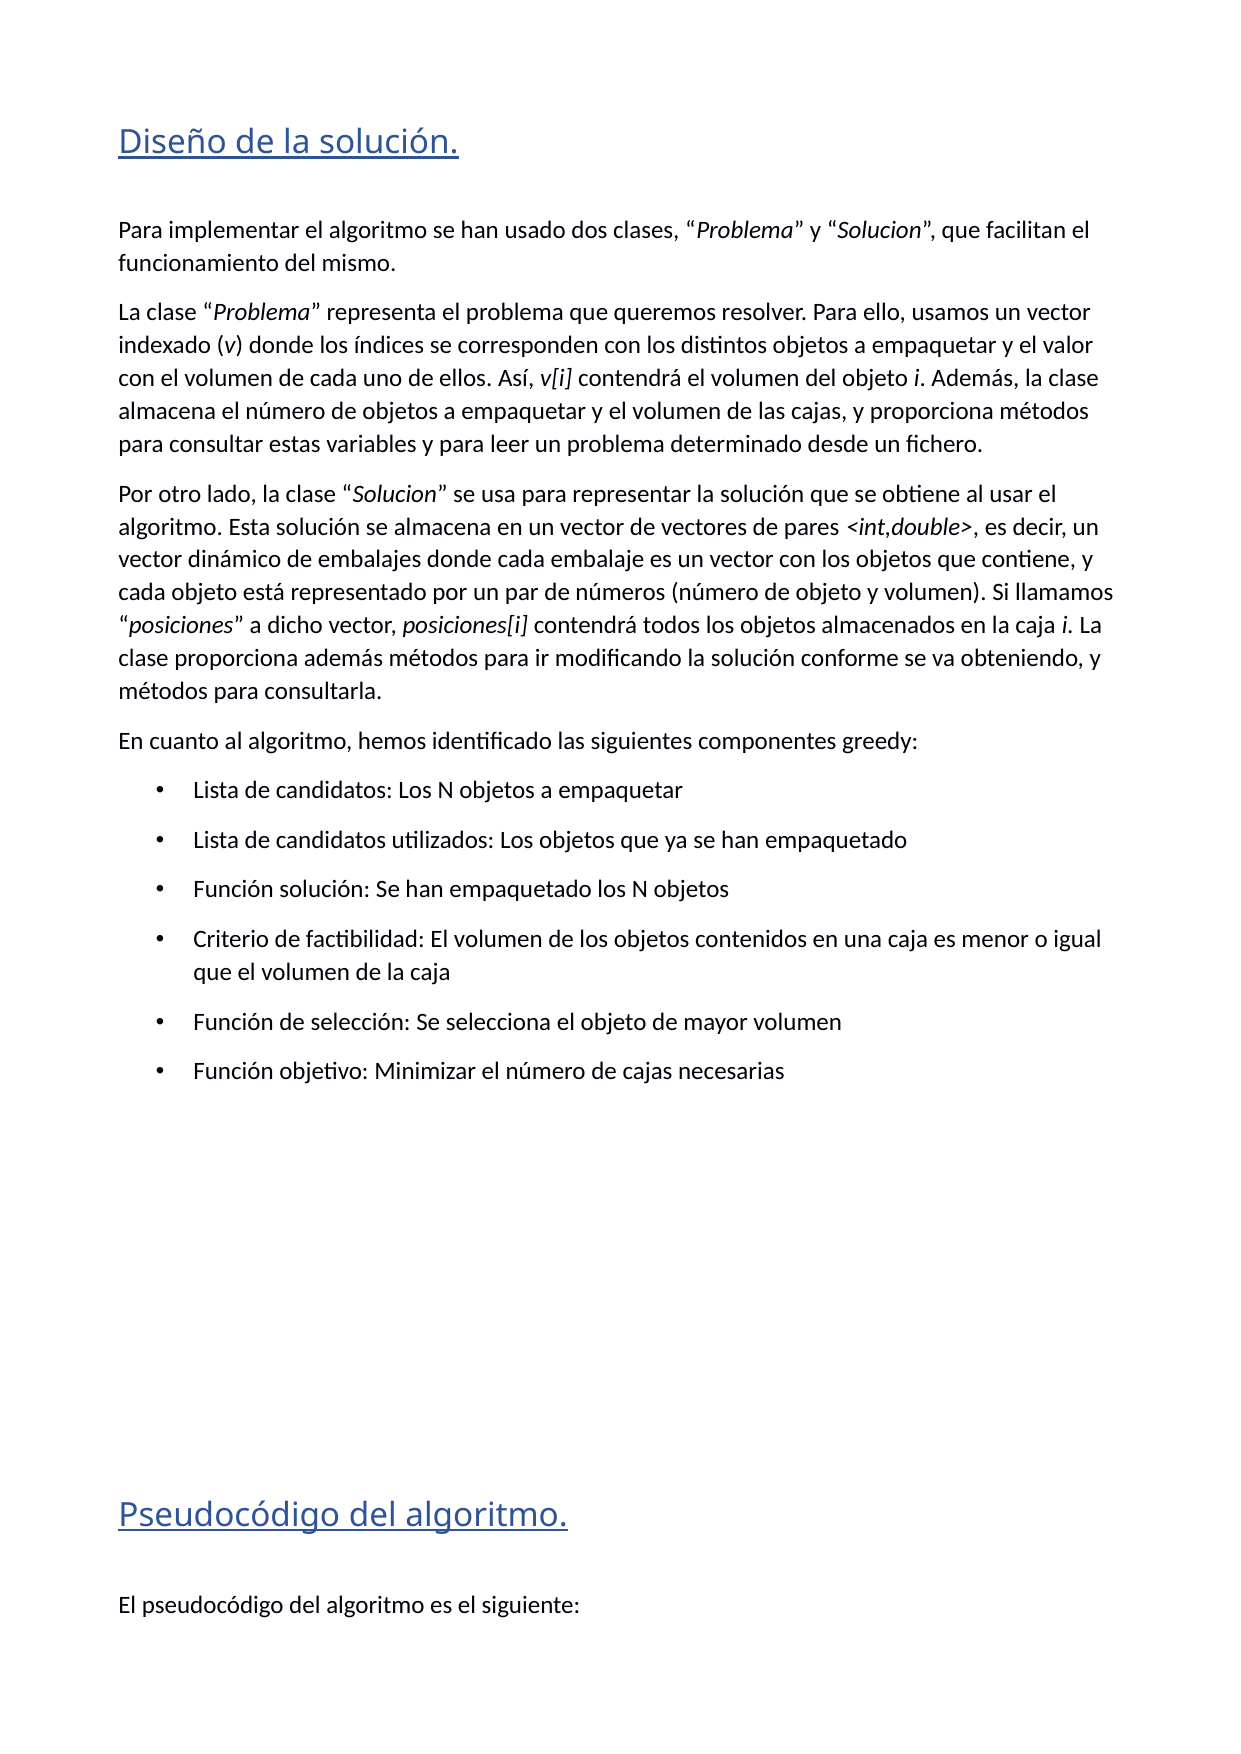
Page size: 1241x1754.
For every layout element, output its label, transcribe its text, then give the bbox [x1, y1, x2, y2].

text Por otro lado, la clase “Solucion” se usa para representar la solución que se obtiene al usar el algoritmo. Esta solución se almacena en un vector de vectores de pares <int,double>, es decir, un vector dinámico de embalajes donde cada embalaje es un vector con los objetos que contiene, y cada objeto está representado por un par de números (número de objeto y volumen). Si llamamos “posiciones” a dicho vector, posiciones[i] contendrá todos los objetos almacenados en la caja i. La clase proporciona además métodos para ir modificando la solución conforme se va obteniendo, y métodos para consultarla. [118, 478, 1122, 706]
text Para implementar el algoritmo se han usado dos clases, “Problema” y “Solucion”, que facilitan el funcionamiento del mismo. [118, 214, 1122, 277]
list Lista de candidatos: Los N objetos a empaquetar [156, 774, 1122, 805]
list Lista de candidatos utilizados: Los objetos que ya se han empaquetado [156, 824, 1122, 854]
list Función de selección: Se selecciona el objeto de mayor volumen [156, 1006, 1122, 1036]
subtitle Diseño de la solución. [118, 118, 1122, 163]
text En cuanto al algoritmo, hemos identificado las siguientes componentes greedy: [118, 725, 1122, 755]
list Función solución: Se han empaquetado los N objetos [156, 873, 1122, 904]
list Criterio de factibilidad: El volumen de los objetos contenidos en una caja es menor o igual que el volumen de la caja [156, 923, 1122, 987]
subtitle Pseudocódigo del algoritmo. [118, 1491, 1122, 1536]
list Función objetivo: Minimizar el número de cajas necesarias [156, 1055, 1122, 1086]
text La clase “Problema” representa el problema que queremos resolver. Para ello, usamos un vector indexado (v) donde los índices se corresponden con los distintos objetos a empaquetar y el valor con el volumen de cada uno de ellos. Así, v[i] contendrá el volumen del objeto i. Además, la clase almacena el número de objetos a empaquetar y el volumen de las cajas, y proporciona métodos para consultar estas variables y para leer un problema determinado desde un fichero. [118, 296, 1122, 459]
text El pseudocódigo del algoritmo es el siguiente: [118, 1589, 1122, 1620]
